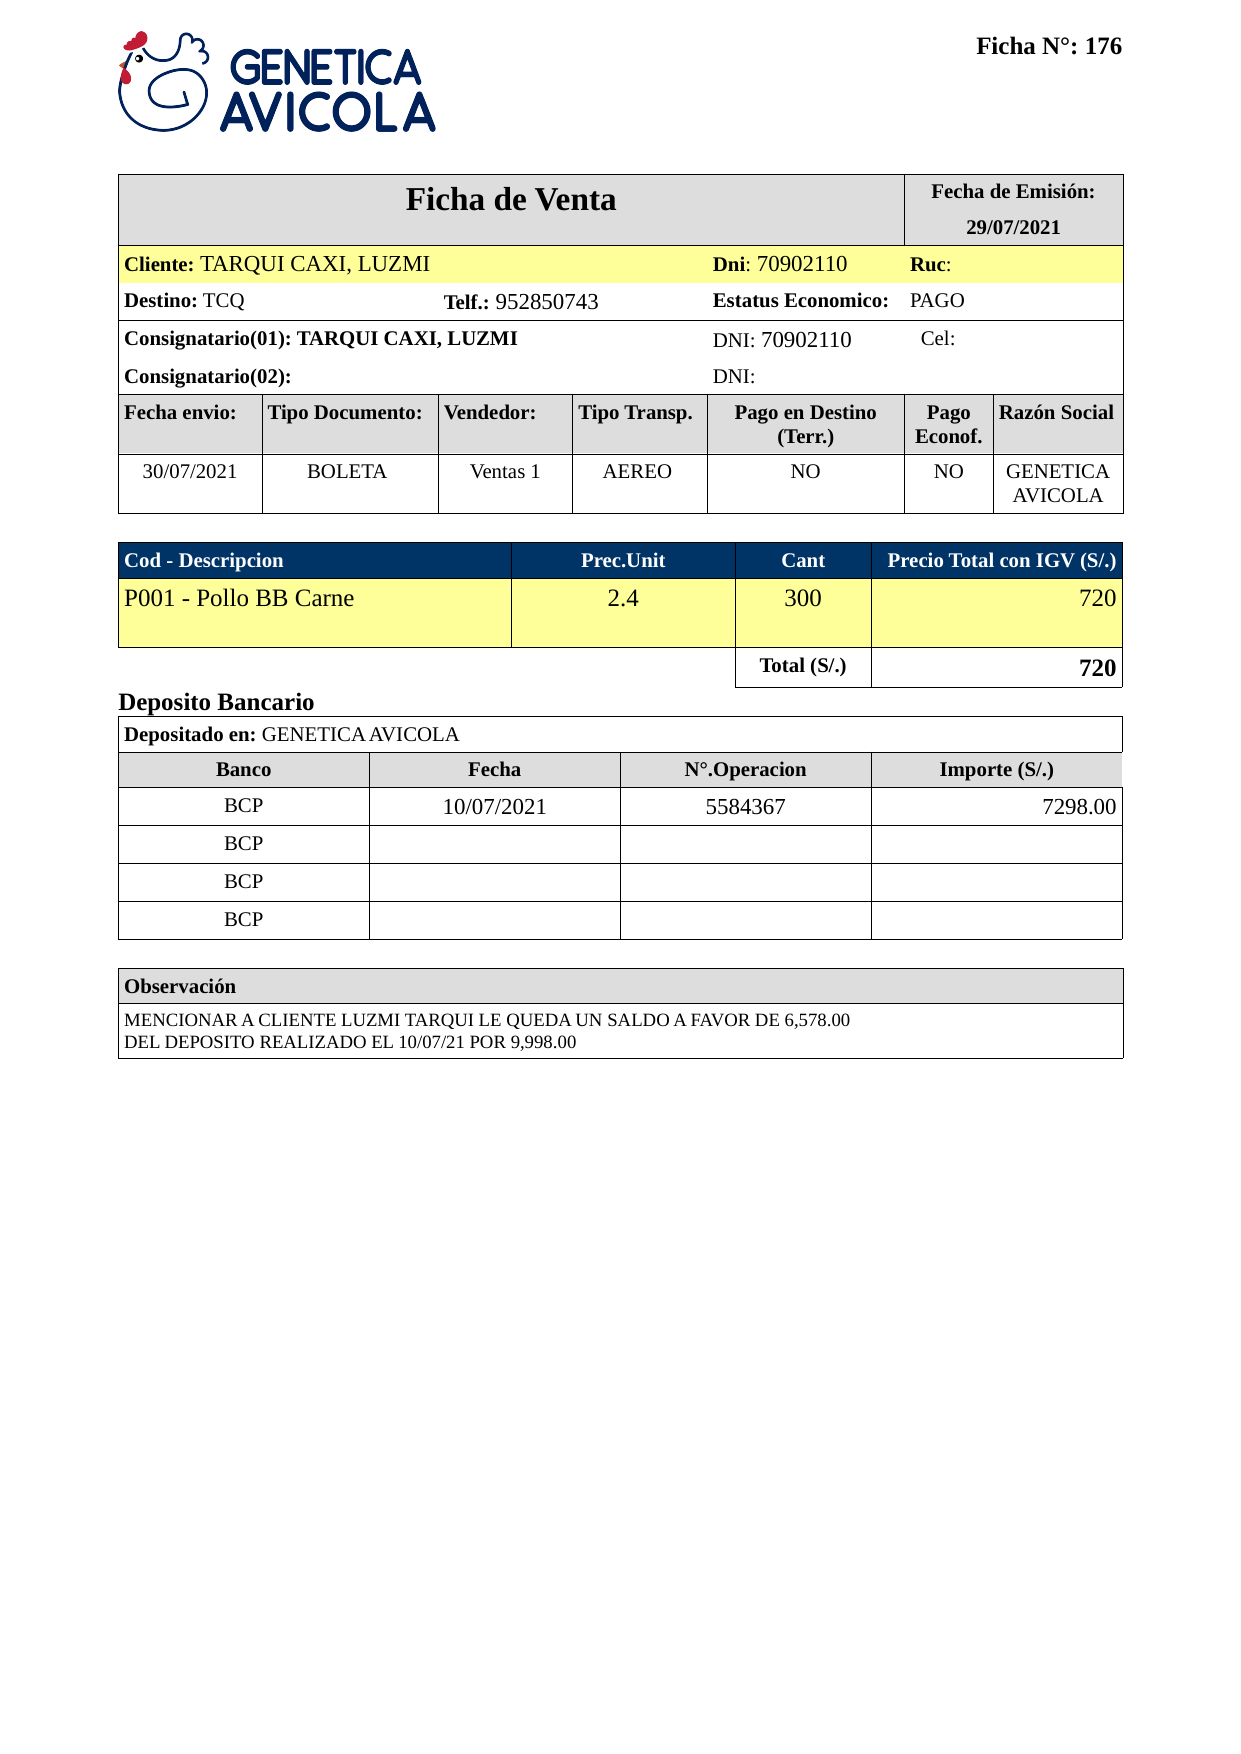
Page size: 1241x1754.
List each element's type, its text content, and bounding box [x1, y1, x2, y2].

picture [118, 31, 436, 132]
table_cell Ventas 1 [439, 455, 572, 513]
table_cell Cel: [915, 321, 1123, 358]
table_cell NO [905, 455, 993, 513]
table_cell [370, 902, 620, 939]
table_cell [872, 864, 1122, 901]
table_cell 29/07/2021 [905, 209, 1123, 245]
table_cell [872, 902, 1122, 939]
table_cell 720 [872, 579, 1122, 647]
table_cell PAGO [904, 283, 1123, 320]
table_header Cod - Descripcion [119, 543, 511, 578]
table_cell 30/07/2021 [119, 455, 262, 513]
table_cell 7298.00 [872, 788, 1122, 825]
table_cell N°.Operacion [621, 753, 871, 787]
table_cell [621, 902, 871, 939]
table_cell MENCIONAR A CLIENTE LUZMI TARQUI LE QUEDA UN SALDO A FAVOR DE 6,578.00 DEL DEPOSITO REALIZADO EL 10/07/21 POR 9,998.00 [119, 1004, 1123, 1058]
table_cell 300 [736, 579, 871, 647]
table_cell [118, 648, 511, 687]
table_cell [621, 826, 871, 863]
text Deposito Bancario [118, 687, 1122, 716]
table_cell BCP [119, 902, 369, 939]
table_cell Destino: TCQ [119, 283, 438, 320]
table_cell DNI: 70902110 [707, 321, 915, 358]
table_cell [511, 648, 735, 687]
table_cell BCP [119, 788, 369, 825]
table_cell Razón Social [994, 395, 1123, 453]
table_cell Importe (S/.) [872, 753, 1122, 787]
table_cell 5584367 [621, 788, 871, 825]
table_cell GENETICA AVICOLA [994, 455, 1123, 513]
table_cell NO [708, 455, 904, 513]
table_cell Estatus Economico: [707, 283, 904, 320]
table_cell Fecha [370, 753, 620, 787]
table_cell Vendedor: [439, 395, 572, 453]
table_cell [370, 864, 620, 901]
table_cell Pago en Destino (Terr.) [708, 395, 904, 453]
table_cell [370, 826, 620, 863]
table_cell Total (S/.) [736, 648, 871, 687]
table_cell Consignatario(01): TARQUI CAXI, LUZMI [119, 321, 707, 358]
table_cell Telf.: 952850743 [438, 283, 707, 320]
table_header Depositado en: GENETICA AVICOLA [119, 717, 1122, 752]
table_cell BOLETA [263, 455, 438, 513]
table_cell Cliente: TARQUI CAXI, LUZMI [119, 246, 707, 283]
table_cell BCP [119, 826, 369, 863]
table_cell Pago Econof. [905, 395, 993, 453]
table_header Observación [119, 969, 1123, 1003]
table_cell Ruc: [904, 246, 1123, 283]
table_cell [621, 864, 871, 901]
table_header Fecha de Emisión: [905, 175, 1123, 209]
table_cell 10/07/2021 [370, 788, 620, 825]
table_cell 720 [872, 648, 1122, 687]
table_header Cant [736, 543, 871, 578]
table_cell P001 - Pollo BB Carne [119, 579, 511, 647]
table_cell AEREO [573, 455, 707, 513]
table_cell Consignatario(02): [119, 358, 707, 394]
table_cell Dni: 70902110 [707, 246, 904, 283]
table_cell Fecha envio: [119, 395, 262, 453]
table_cell DNI: [707, 358, 1123, 394]
table_header Precio Total con IGV (S/.) [872, 543, 1122, 578]
table_cell 2.4 [512, 579, 735, 647]
table_cell [872, 826, 1122, 863]
table_cell Banco [119, 753, 369, 787]
table_header Ficha de Venta [119, 175, 904, 245]
table_cell Tipo Documento: [263, 395, 438, 453]
table_cell Tipo Transp. [573, 395, 707, 453]
table_cell BCP [119, 864, 369, 901]
table_header Prec.Unit [512, 543, 735, 578]
